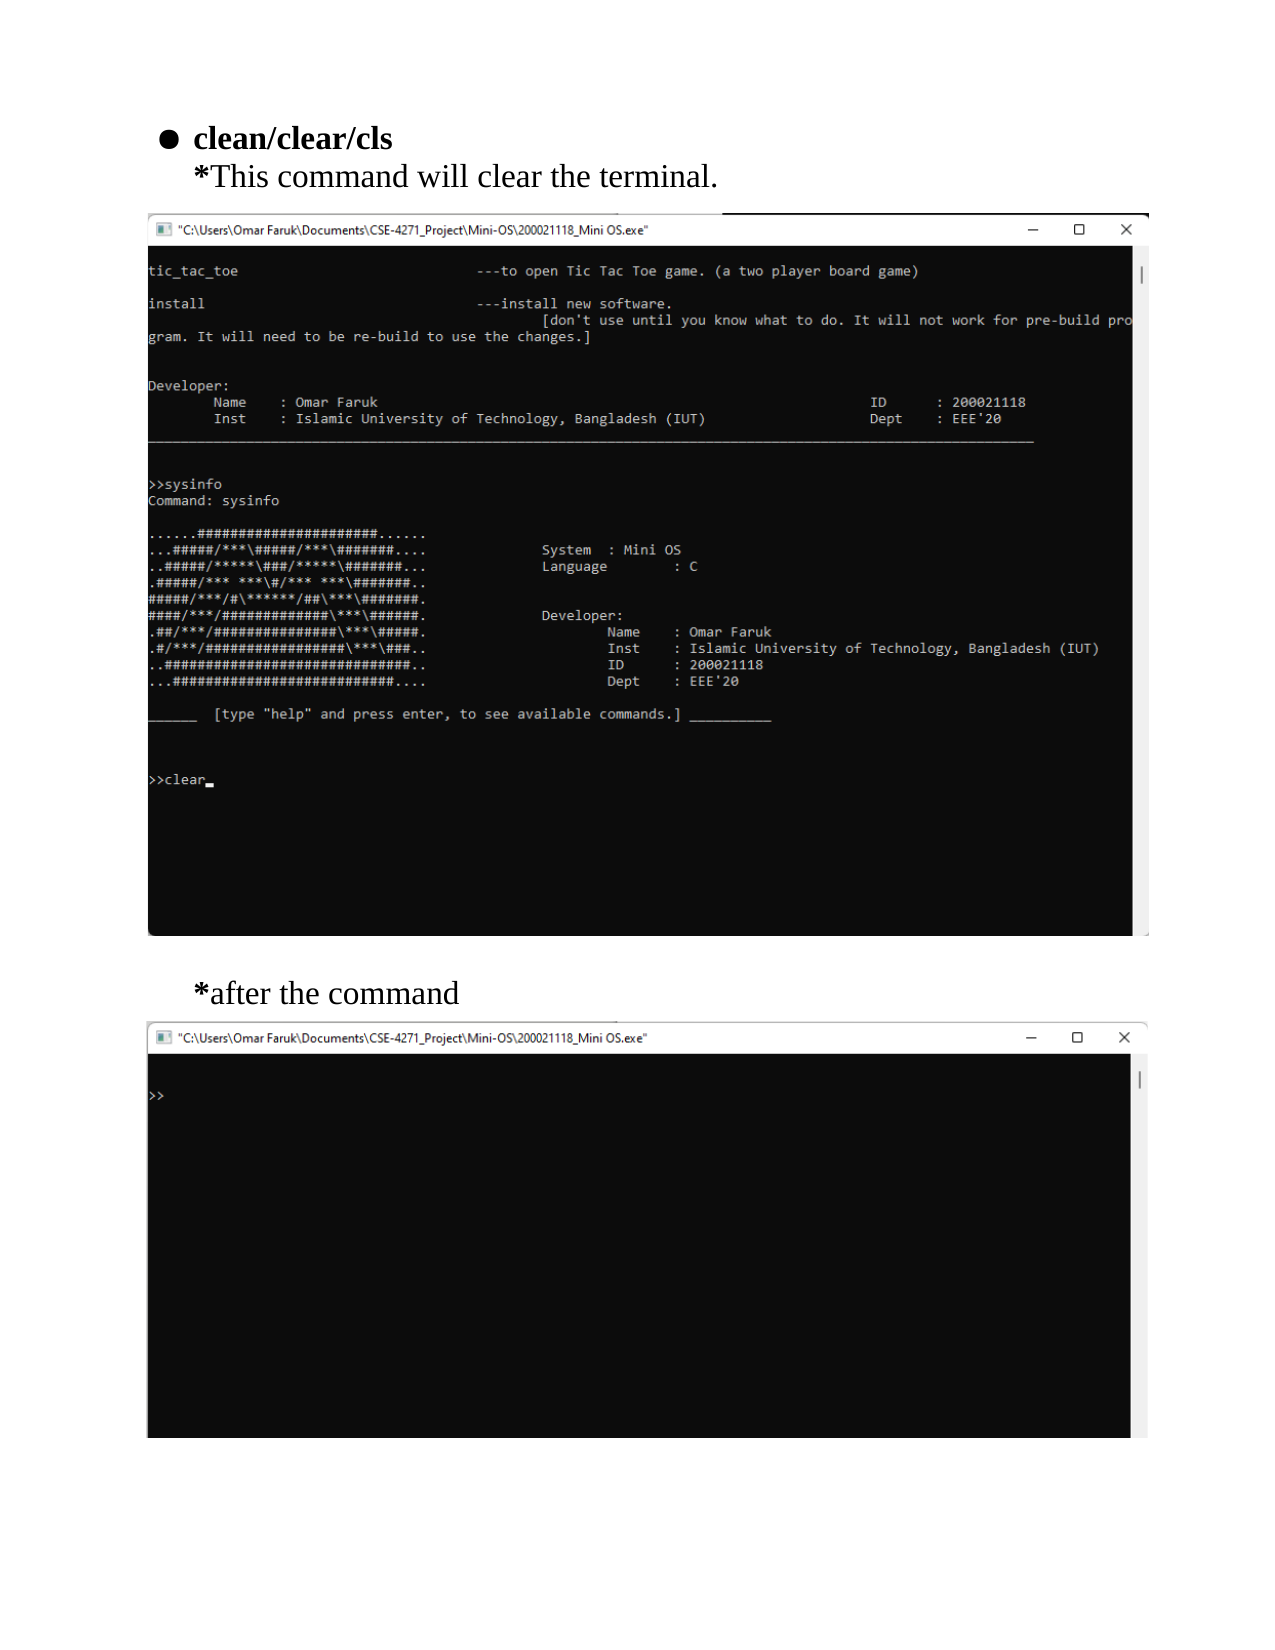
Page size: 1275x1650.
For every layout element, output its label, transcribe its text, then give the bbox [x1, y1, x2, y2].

picture [147, 213, 1149, 936]
list clean/clear/cls *This command will clear the terminal. *after the command [156, 118, 1157, 1476]
picture [146, 1021, 1148, 1438]
